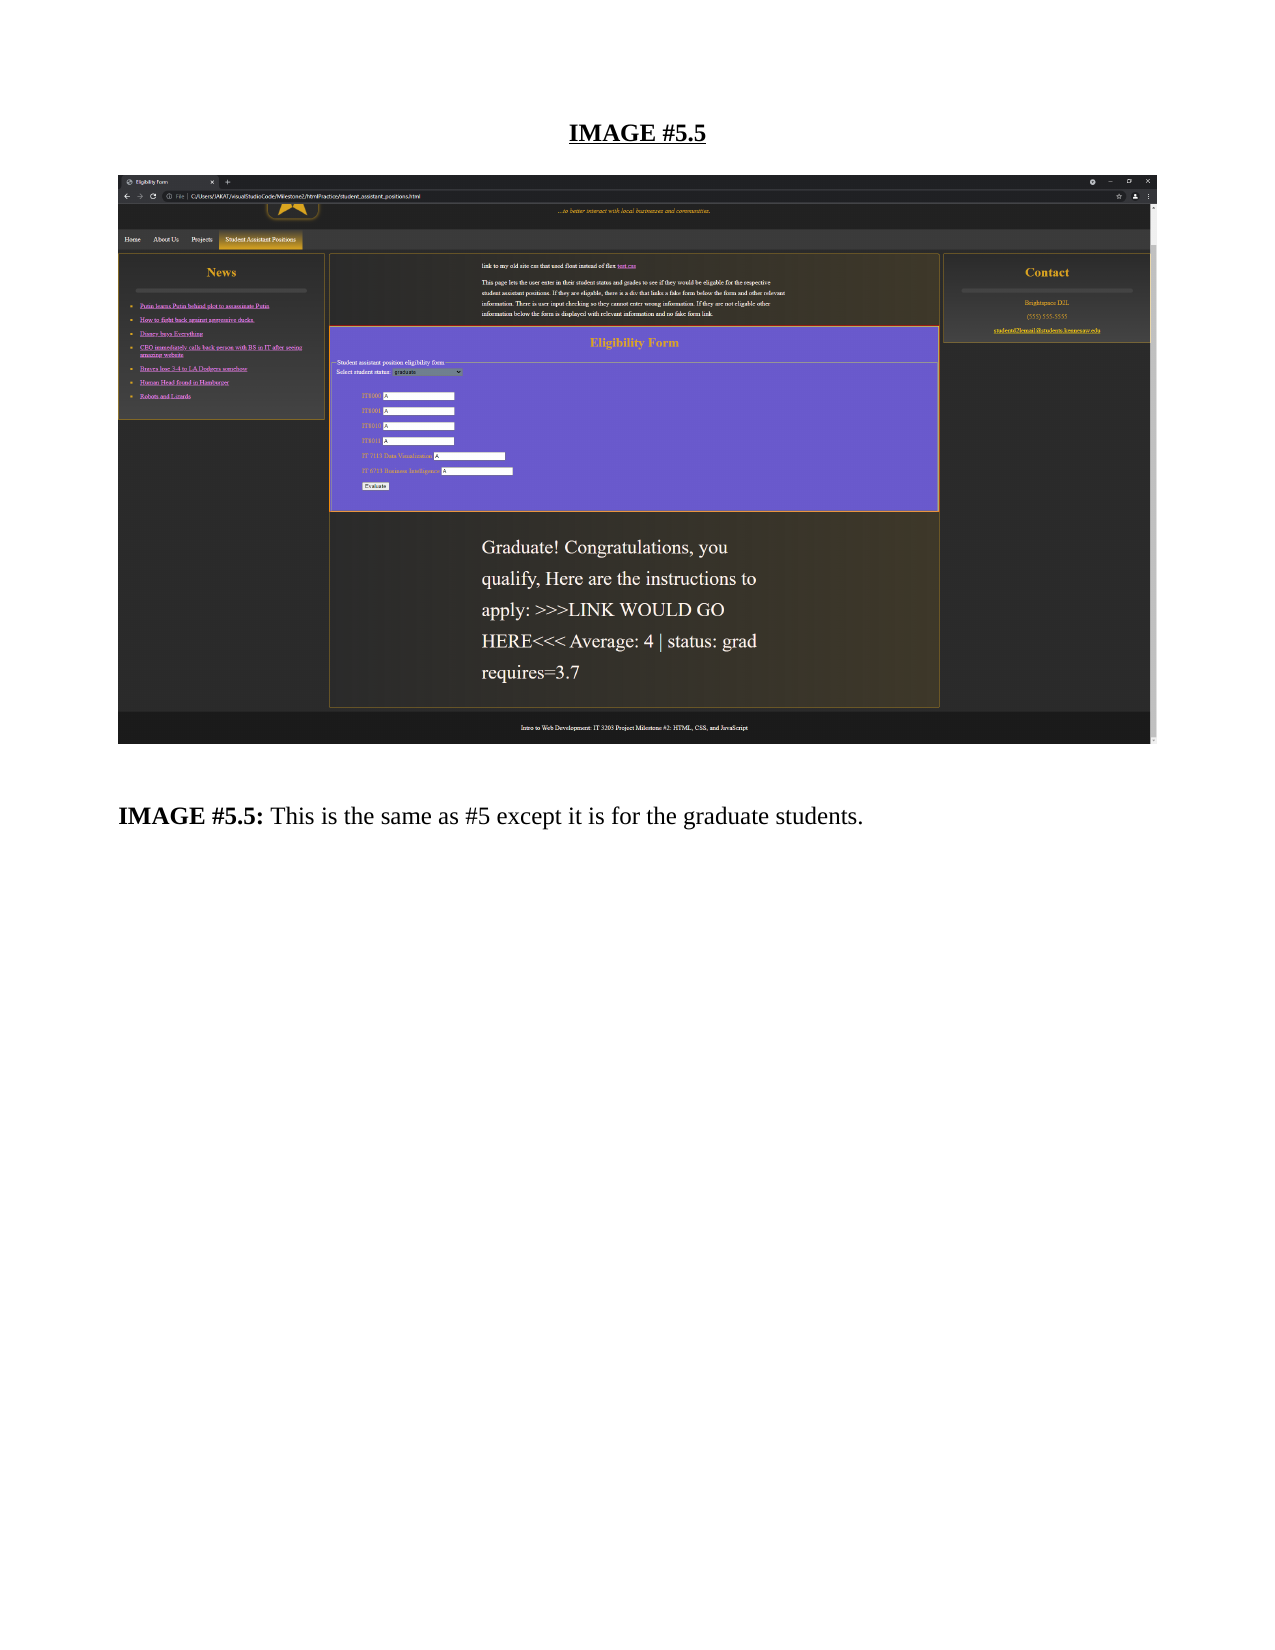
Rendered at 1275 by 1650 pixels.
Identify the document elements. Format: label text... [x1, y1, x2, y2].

picture [118, 175, 1157, 744]
text IMAGE #5.5: This is the same as #5 except it is for the graduate students. [118, 801, 1157, 830]
text IMAGE #5.5 [118, 118, 1157, 147]
